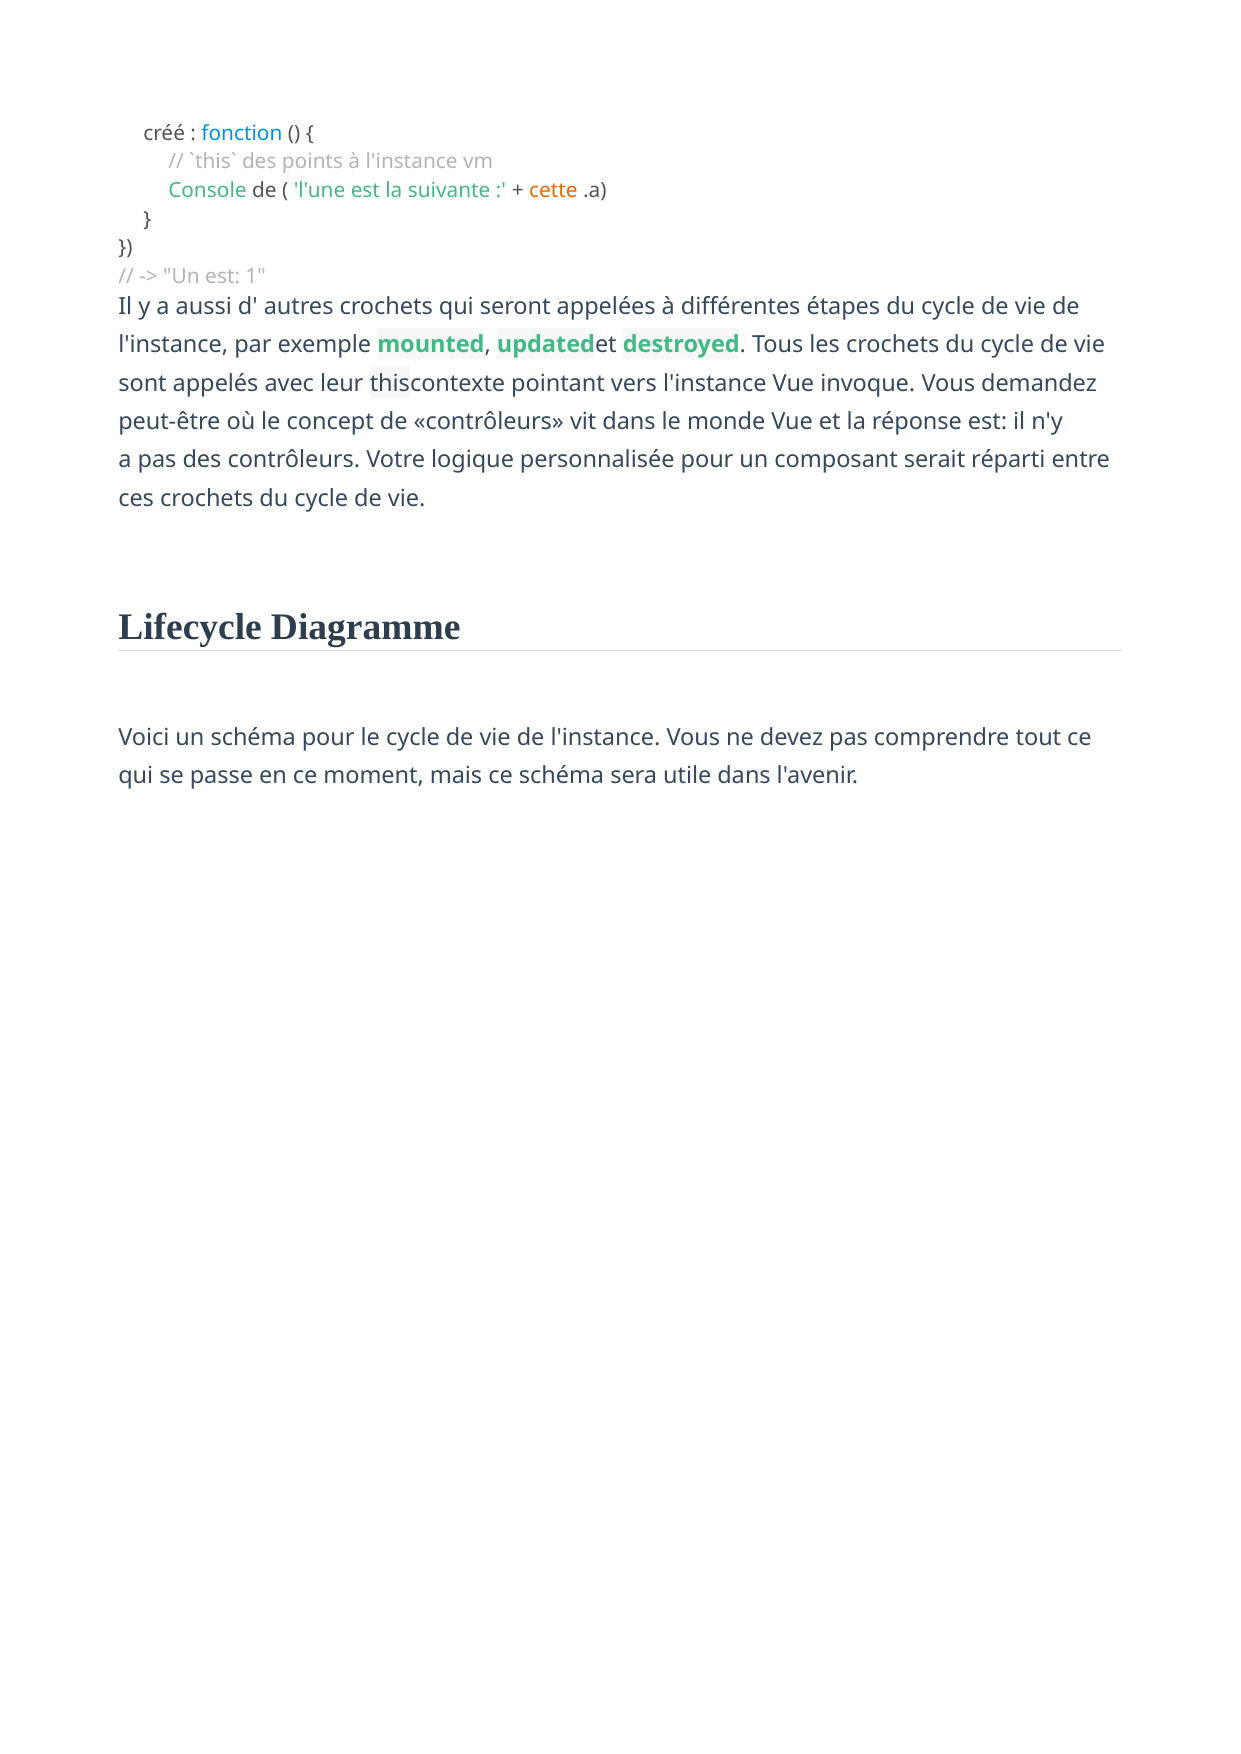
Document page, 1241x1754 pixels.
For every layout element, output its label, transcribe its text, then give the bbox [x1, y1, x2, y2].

text Il y a aussi d' autres crochets qui seront appelées à différentes étapes du cycle de vie de l'instance, par exemple mounted, updatedet destroyed. Tous les crochets du cycle de vie sont appelés avec leur thiscontexte pointant vers l'instance Vue invoque. Vous demandez peut-être où le concept de «contrôleurs» vit dans le monde Vue et la réponse est: il n'y a pas des contrôleurs. Votre logique personnalisée pour un composant serait réparti entre ces crochets du cycle de vie. [118, 289, 1122, 513]
text Voici un schéma pour le cycle de vie de l'instance. Vous ne devez pas comprendre tout ce qui se passe en ce moment, mais ce schéma sera utile dans l'avenir. [118, 721, 1122, 791]
subtitle Lifecycle Diagramme [118, 604, 1122, 650]
table_header créé : fonction () { // `this` des points à l'instance vm Console de ( 'l'une est la suivante :' + cette .a) } }) // -> "Un est: 1" [118, 118, 669, 289]
